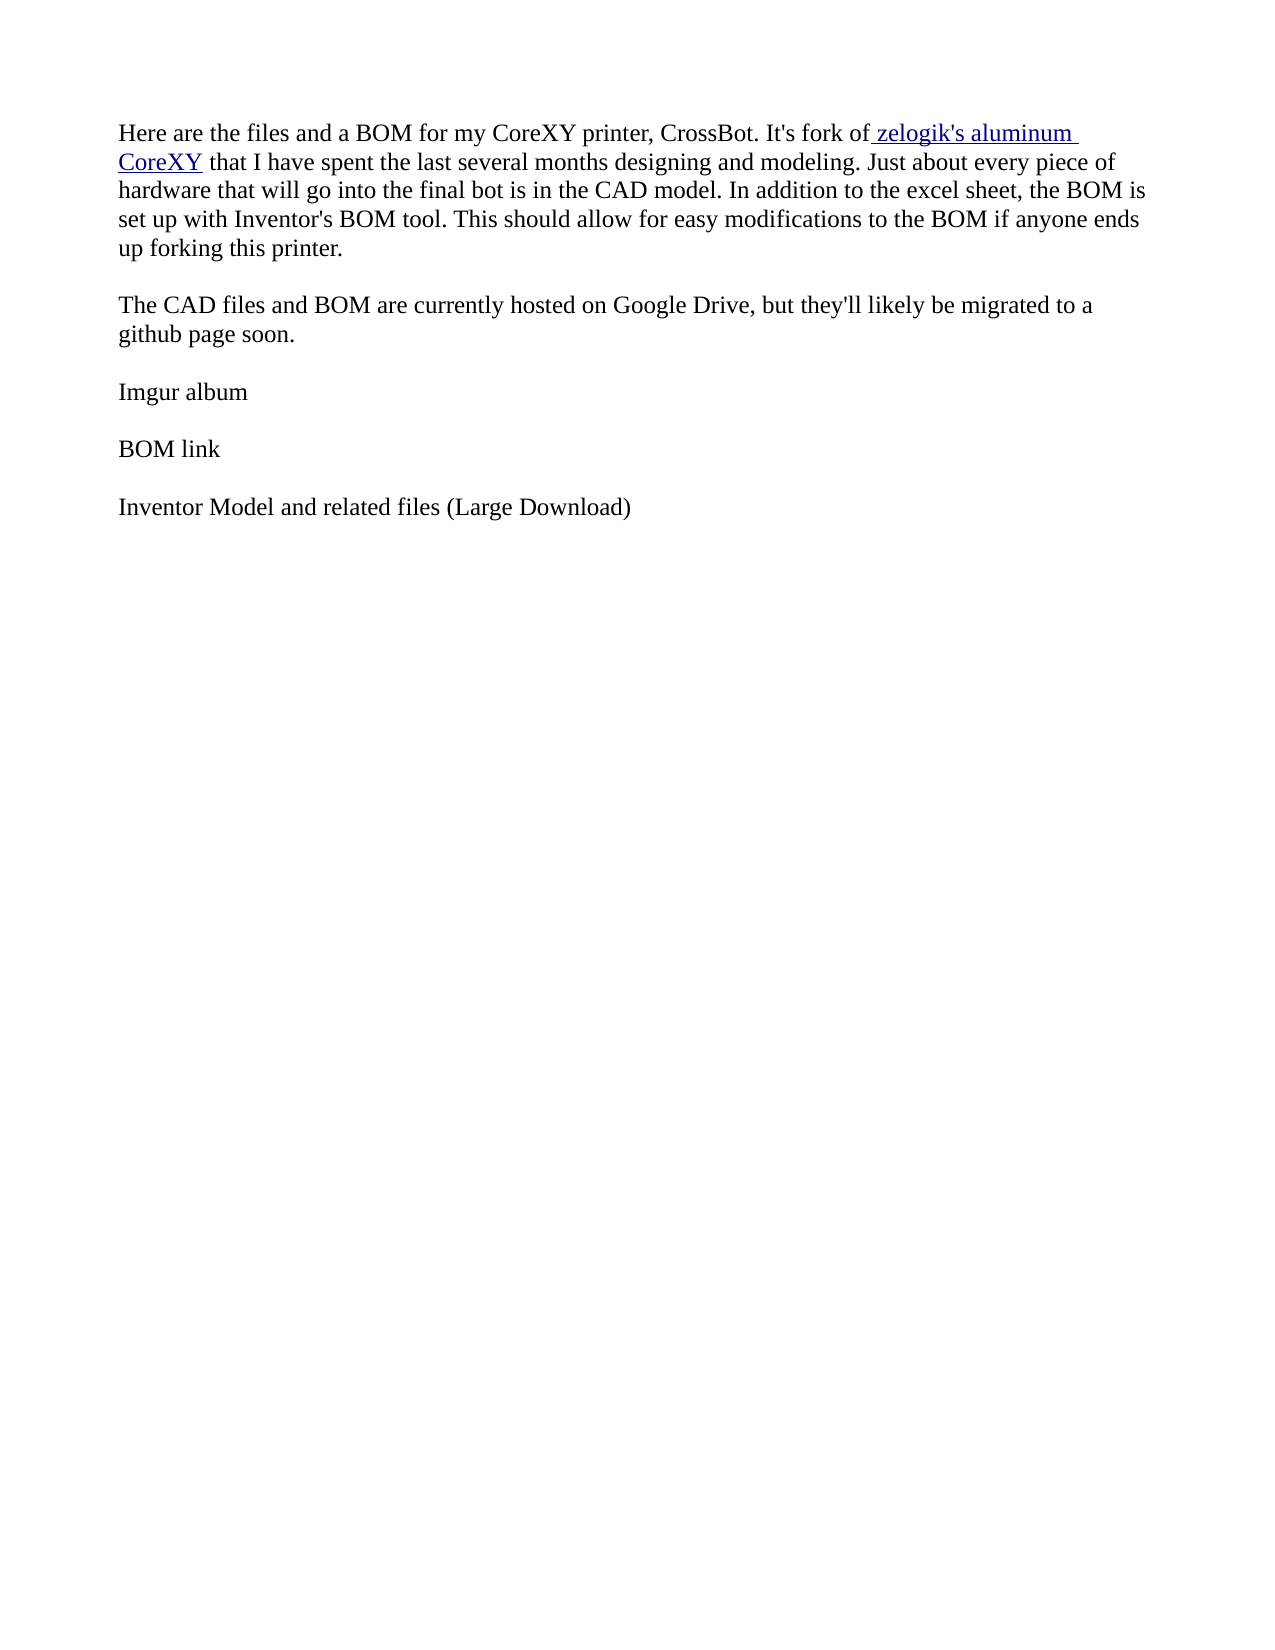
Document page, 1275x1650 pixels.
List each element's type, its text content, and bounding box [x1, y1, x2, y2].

text Inventor Model and related files (Large Download) [118, 492, 1157, 521]
text Here are the files and a BOM for my CoreXY printer, CrossBot. It's fork of zelogik's aluminum CoreXY that I have spent the last several months designing and modeling. Just about every piece of hardware that will go into the final bot is in the CAD model. In addition to the excel sheet, the BOM is set up with Inventor's BOM tool. This should allow for easy modifications to the BOM if anyone ends up forking this printer. [118, 118, 1157, 262]
text BOM link [118, 434, 1157, 463]
text Imgur album [118, 377, 1157, 406]
text The CAD files and BOM are currently hosted on Google Drive, but they'll likely be migrated to a github page soon. [118, 291, 1157, 348]
